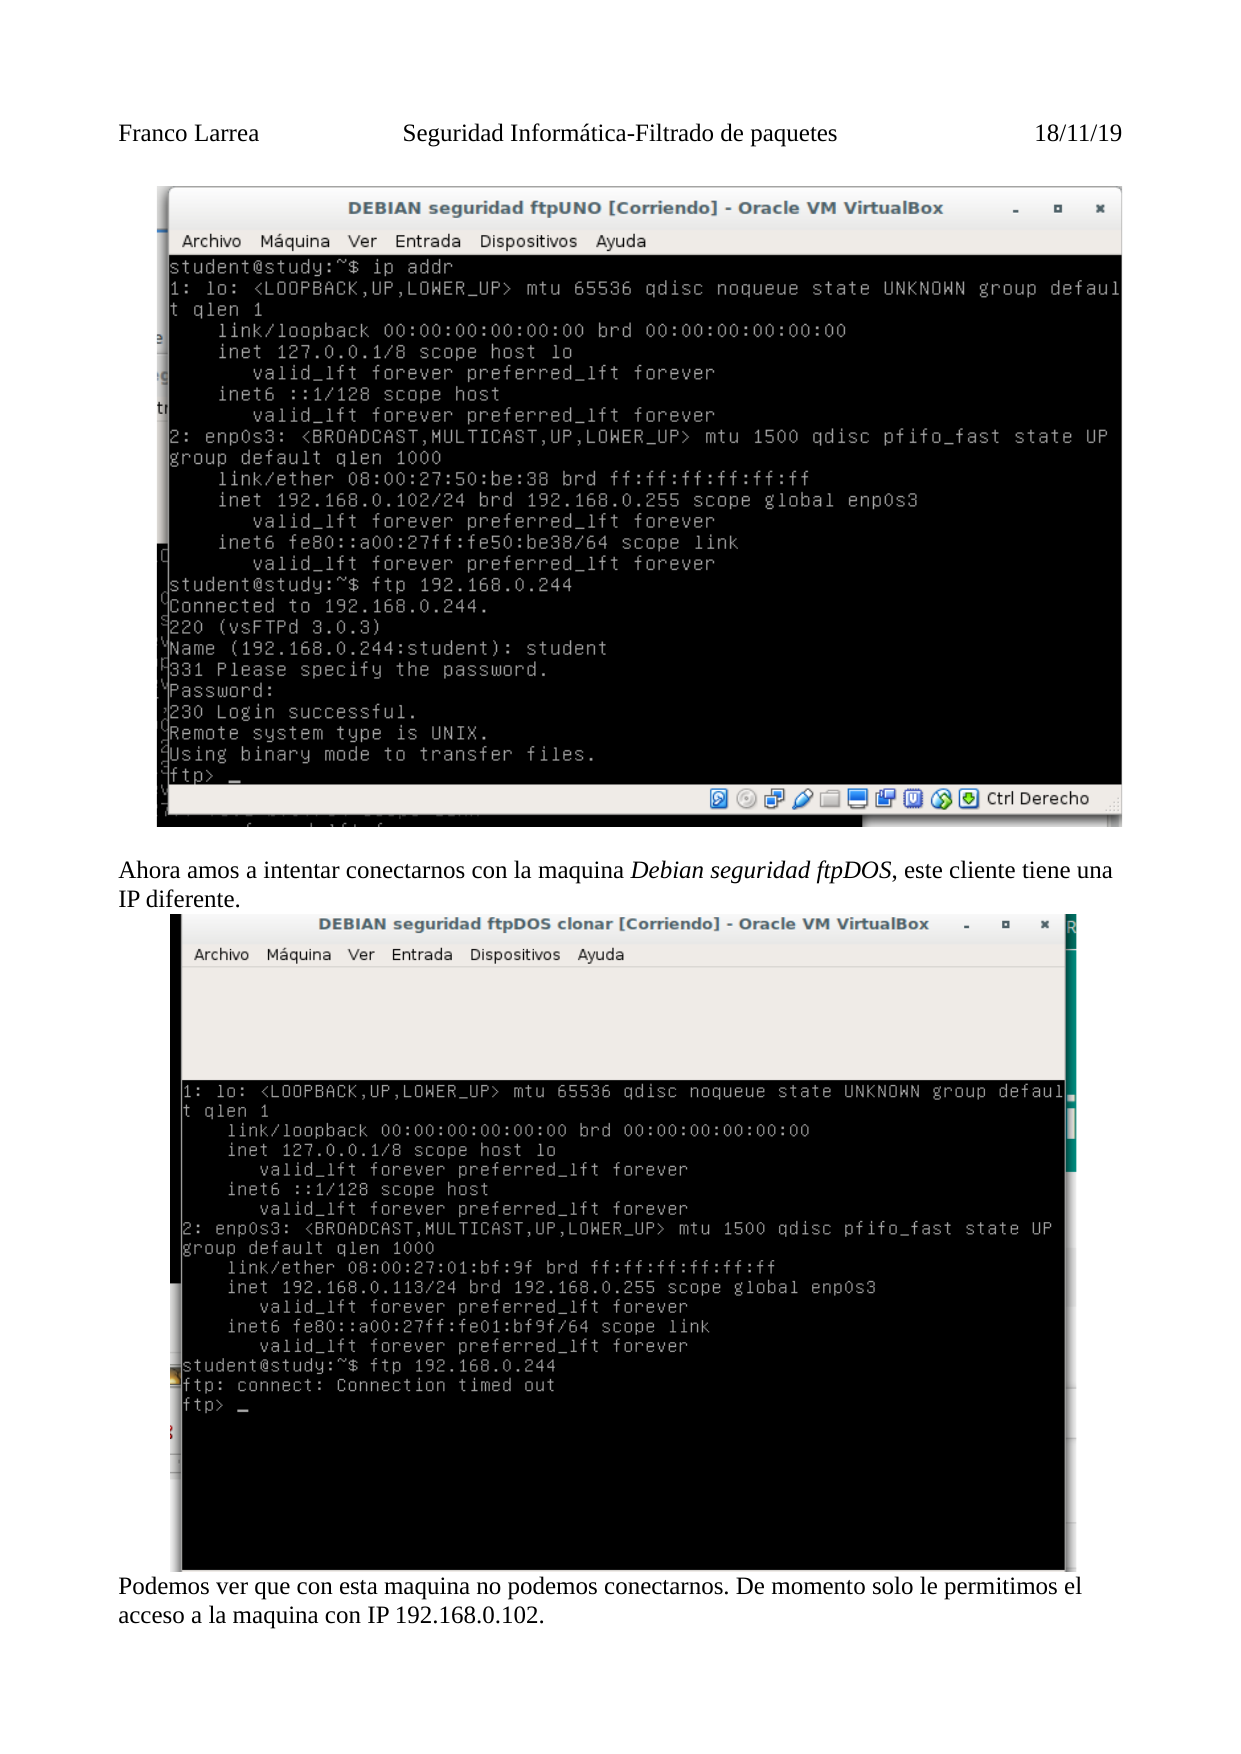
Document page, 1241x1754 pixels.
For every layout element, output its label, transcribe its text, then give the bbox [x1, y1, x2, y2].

text Ahora amos a intentar conectarnos con la maquina Debian seguridad ftpDOS, este cliente tiene una IP diferente. [118, 855, 1122, 913]
text Podemos ver que con esta maquina no podemos conectarnos. De momento solo le permitimos el acceso a la maquina con IP 192.168.0.102. [118, 913, 1122, 1629]
picture [156, 186, 1123, 827]
picture [170, 914, 1077, 1572]
